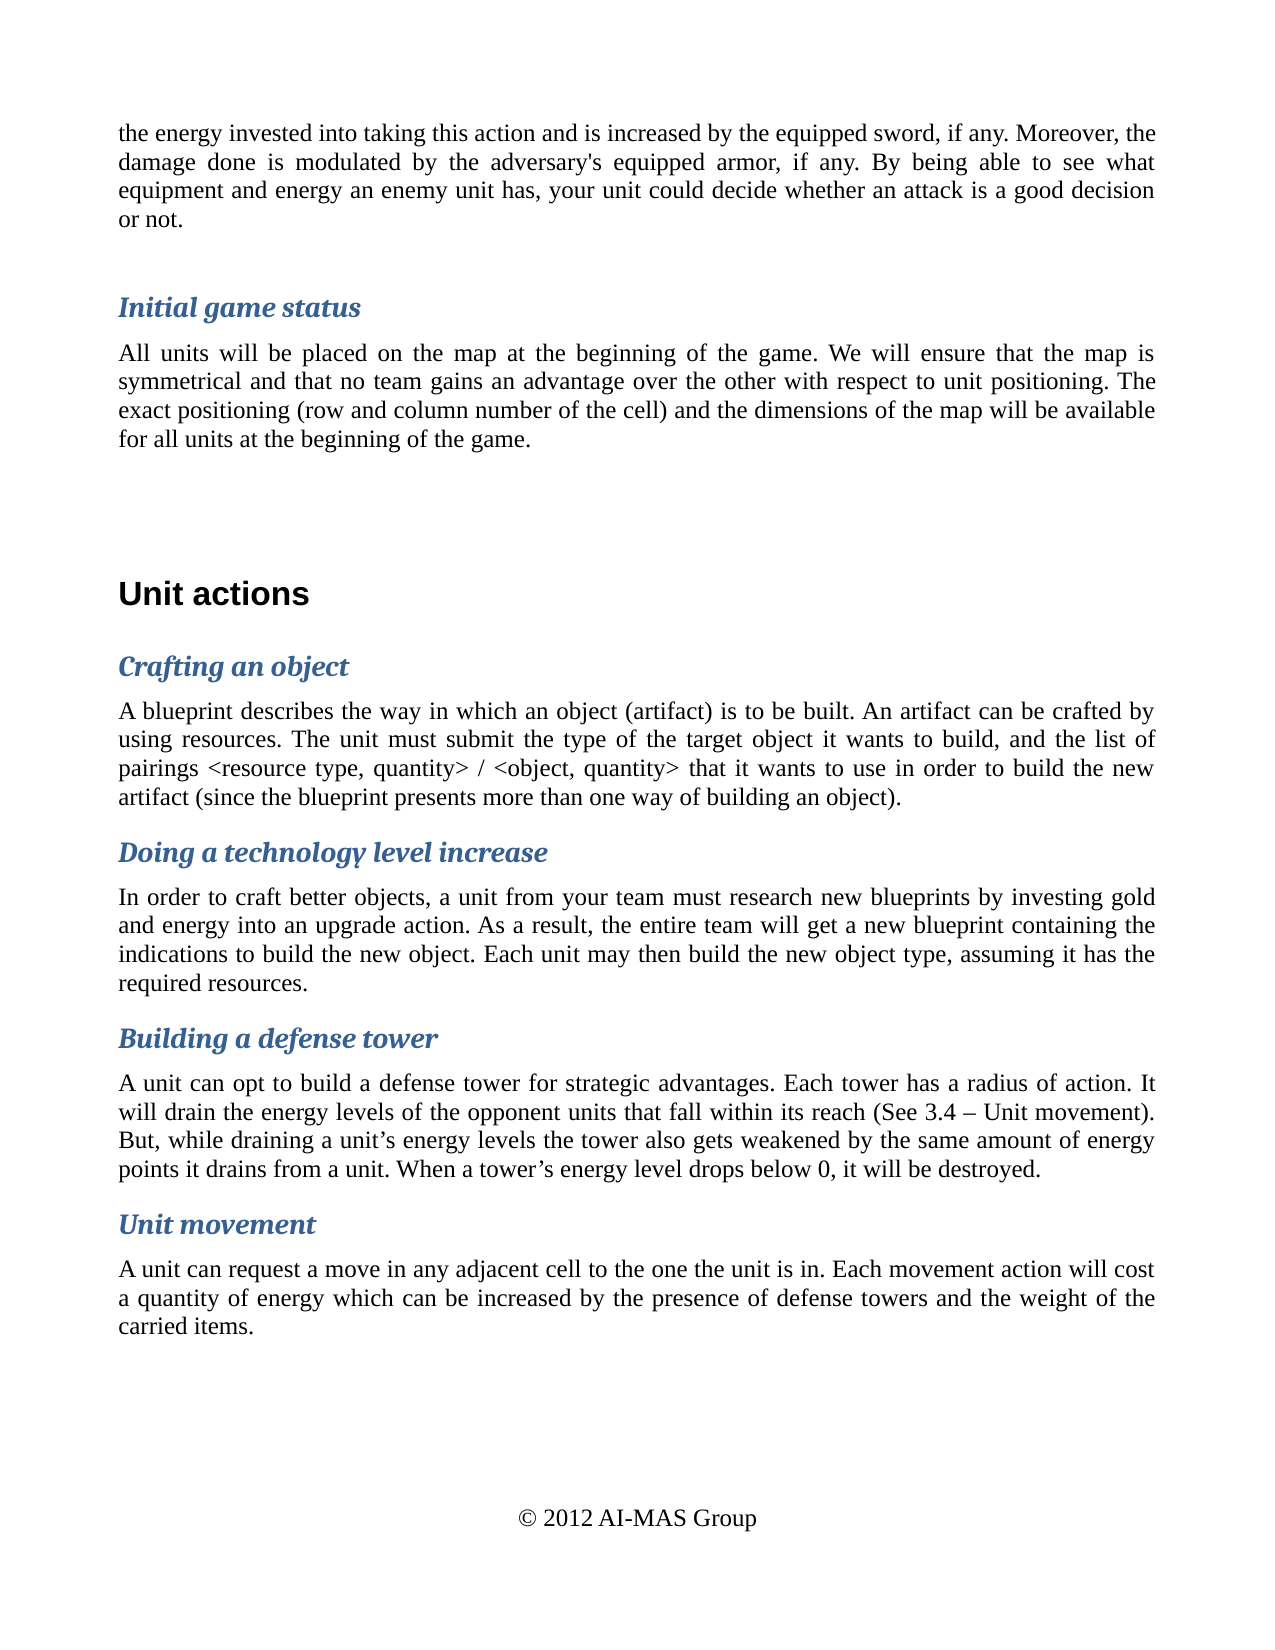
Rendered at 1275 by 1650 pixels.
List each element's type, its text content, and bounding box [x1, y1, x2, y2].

text the energy invested into taking this action and is increased by the equipped sword, if any. Moreover, the damage done is modulated by the adversary's equipped armor, if any. By being able to see what equipment and energy an enemy unit has, your unit could decide whether an attack is a good decision or not. [118, 118, 1157, 233]
subtitle Doing a technology level increase [118, 836, 1157, 869]
subtitle Building a defense tower [118, 1022, 1157, 1055]
text A unit can request a move in any adjacent cell to the one the unit is in. Each movement action will cost a quantity of energy which can be increased by the presence of defense towers and the weight of the carried items. [118, 1254, 1157, 1340]
subtitle Unit movement [118, 1208, 1157, 1241]
subtitle Crafting an object [118, 650, 1157, 683]
subtitle Initial game status [118, 292, 1157, 325]
text All units will be placed on the map at the beginning of the game. We will ensure that the map is symmetrical and that no team gains an advantage over the other with respect to unit positioning. The exact positioning (row and column number of the cell) and the dimensions of the map will be available for all units at the beginning of the game. [118, 338, 1157, 453]
text A blueprint describes the way in which an object (artifact) is to be built. An artifact can be crafted by using resources. The unit must submit the type of the target object it wants to build, and the list of pairings <resource type, quantity> / <object, quantity> that it wants to use in order to build the new artifact (since the blueprint presents more than one way of building an object). [118, 696, 1157, 811]
text A unit can opt to build a defense tower for strategic advantages. Each tower has a radius of action. It will drain the energy levels of the opponent units that fall within its reach (See 3.4 – Unit movement). But, while draining a unit’s energy levels the tower also gets weakened by the same amount of energy points it drains from a unit. When a tower’s energy level drops below 0, it will be destroyed. [118, 1068, 1157, 1183]
subtitle Unit actions [118, 573, 1157, 612]
text In order to craft better objects, a unit from your team must research new blueprints by investing gold and energy into an upgrade action. As a result, the entire team will get a new blueprint containing the indications to build the new object. Each unit may then build the new object type, assuming it has the required resources. [118, 882, 1157, 997]
